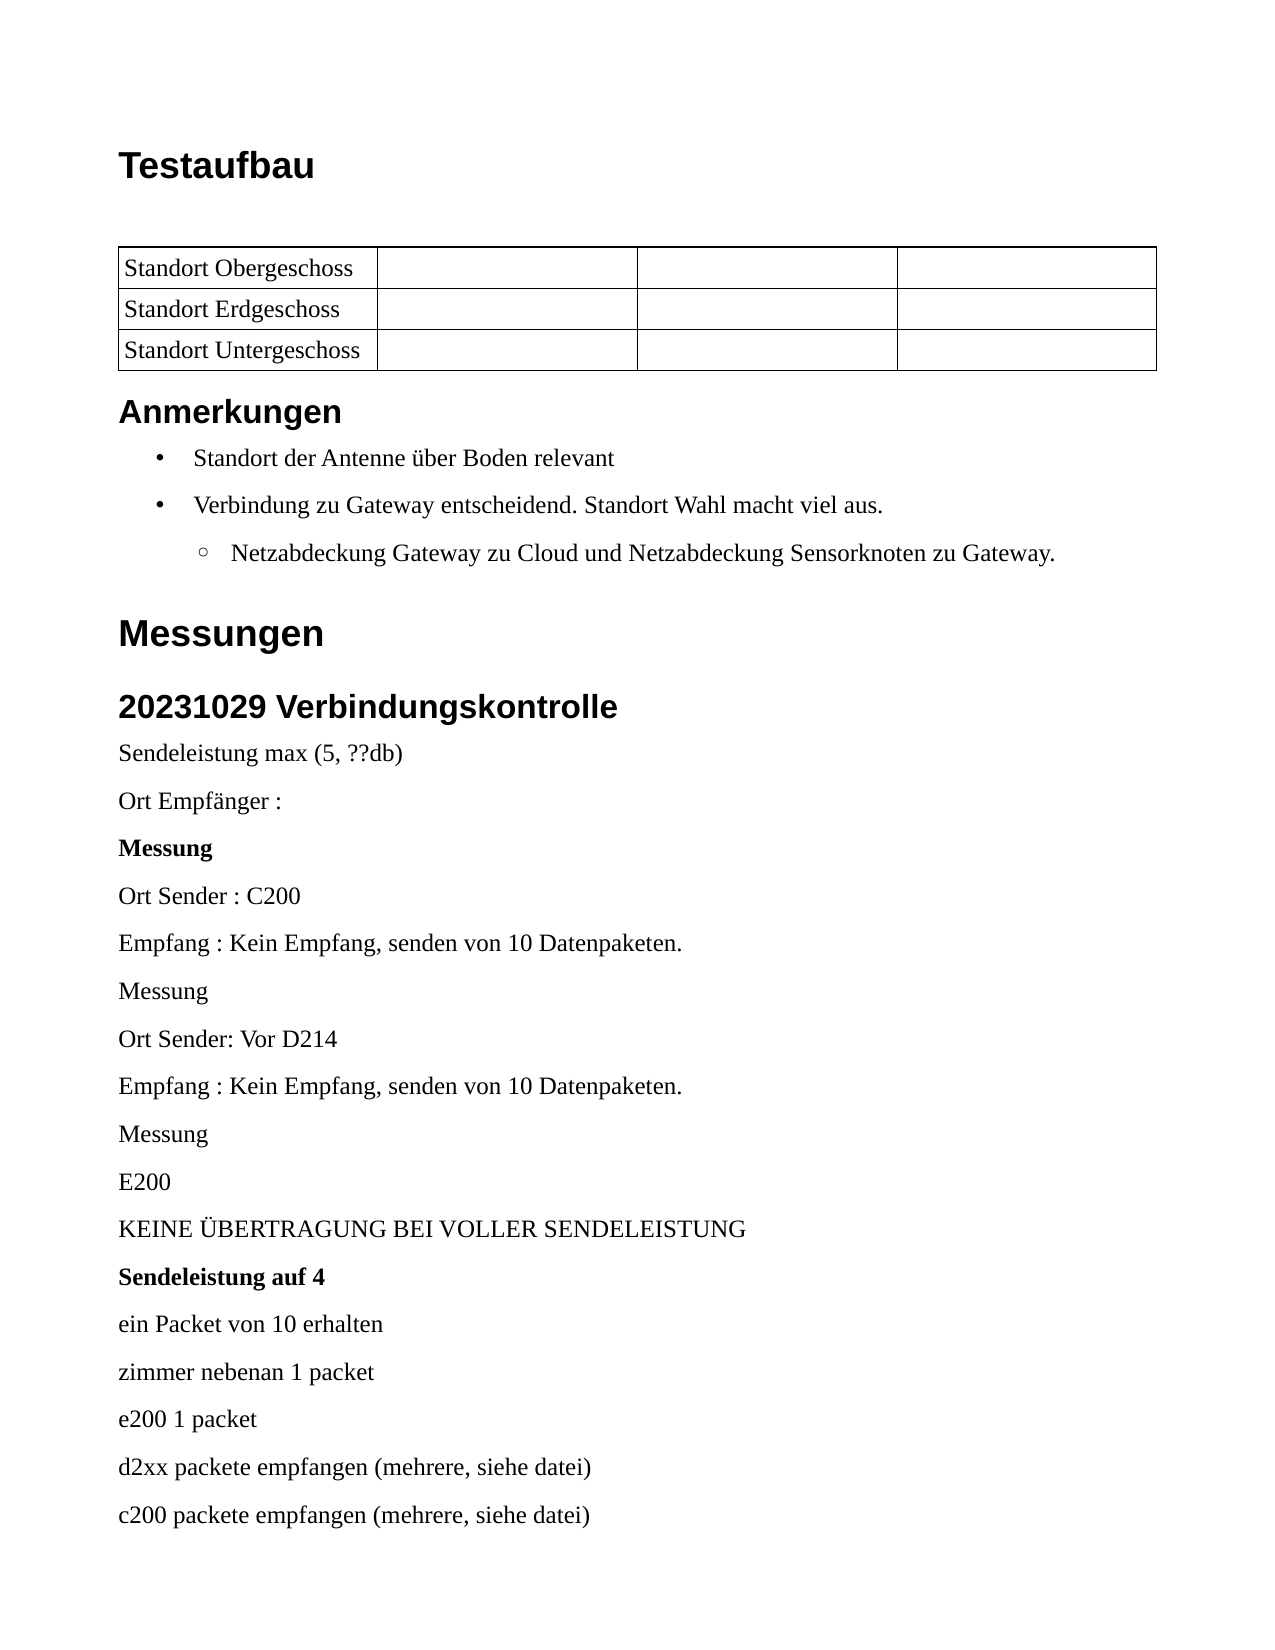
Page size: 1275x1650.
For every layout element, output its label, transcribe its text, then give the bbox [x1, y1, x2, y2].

text Messung [118, 1119, 1157, 1148]
subtitle Testaufbau [118, 143, 1157, 186]
subtitle Anmerkungen [118, 392, 1157, 430]
text Messung [118, 976, 1157, 1005]
text Ort Empfänger : [118, 786, 1157, 814]
table_cell Standort Untergeschoss [119, 330, 377, 370]
text E200 [118, 1167, 1157, 1195]
table_header Standort Obergeschoss [119, 248, 377, 288]
list Netzabdeckung Gateway zu Cloud und Netzabdeckung Sensorknoten zu Gateway. [193, 538, 1157, 567]
text Empfang : Kein Empfang, senden von 10 Datenpaketen. [118, 928, 1157, 957]
text Messung [118, 833, 1157, 862]
text zimmer nebenan 1 packet [118, 1357, 1157, 1386]
list Verbindung zu Gateway entscheidend. Standort Wahl macht viel aus. [156, 491, 1157, 519]
subtitle 20231029 Verbindungskontrolle [118, 687, 1157, 726]
subtitle Messungen [118, 611, 1157, 654]
text Empfang : Kein Empfang, senden von 10 Datenpaketen. [118, 1071, 1157, 1100]
list Standort der Antenne über Boden relevant [156, 443, 1157, 472]
table_header [638, 248, 897, 288]
text Ort Sender: Vor D214 [118, 1024, 1157, 1052]
table_cell Standort Erdgeschoss [119, 289, 377, 329]
table_cell [378, 289, 637, 329]
text Sendeleistung max (5, ??db) [118, 738, 1157, 767]
table_cell [898, 289, 1156, 329]
text Ort Sender : C200 [118, 881, 1157, 910]
text KEINE ÜBERTRAGUNG BEI VOLLER SENDELEISTUNG [118, 1214, 1157, 1243]
table_header [378, 248, 637, 288]
table_cell [378, 330, 637, 370]
table_cell [638, 289, 897, 329]
text d2xx packete empfangen (mehrere, siehe datei) [118, 1452, 1157, 1481]
text c200 packete empfangen (mehrere, siehe datei) [118, 1500, 1157, 1528]
text e200 1 packet [118, 1404, 1157, 1433]
text ein Packet von 10 erhalten [118, 1309, 1157, 1338]
text Sendeleistung auf 4 [118, 1262, 1157, 1291]
table_header [898, 248, 1156, 288]
table_cell [898, 330, 1156, 370]
table_cell [638, 330, 897, 370]
